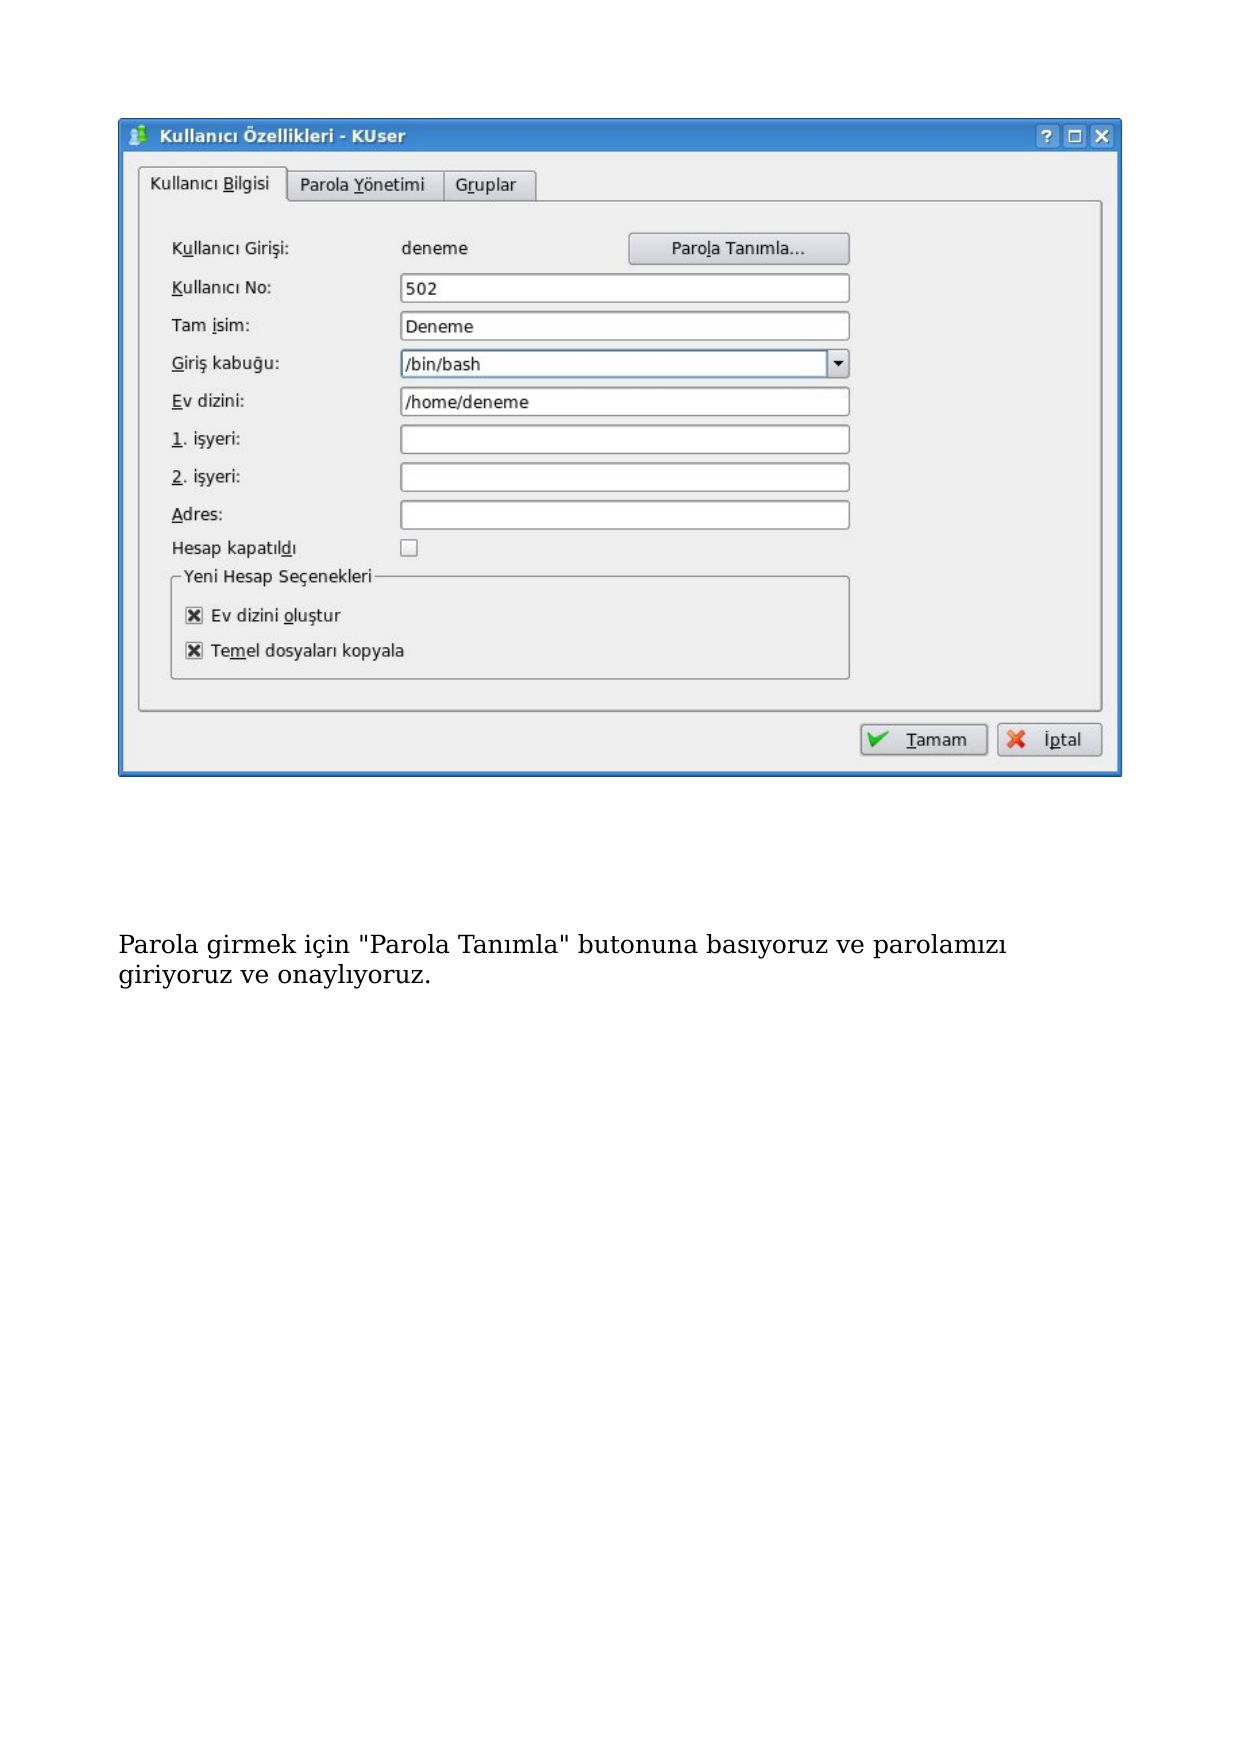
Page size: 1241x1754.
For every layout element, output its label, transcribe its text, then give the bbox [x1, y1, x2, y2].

picture [118, 118, 1123, 777]
text Parola girmek için "Parola Tanımla" butonuna basıyoruz ve parolamızı giriyoruz ve onaylıyoruz. [118, 902, 1122, 989]
